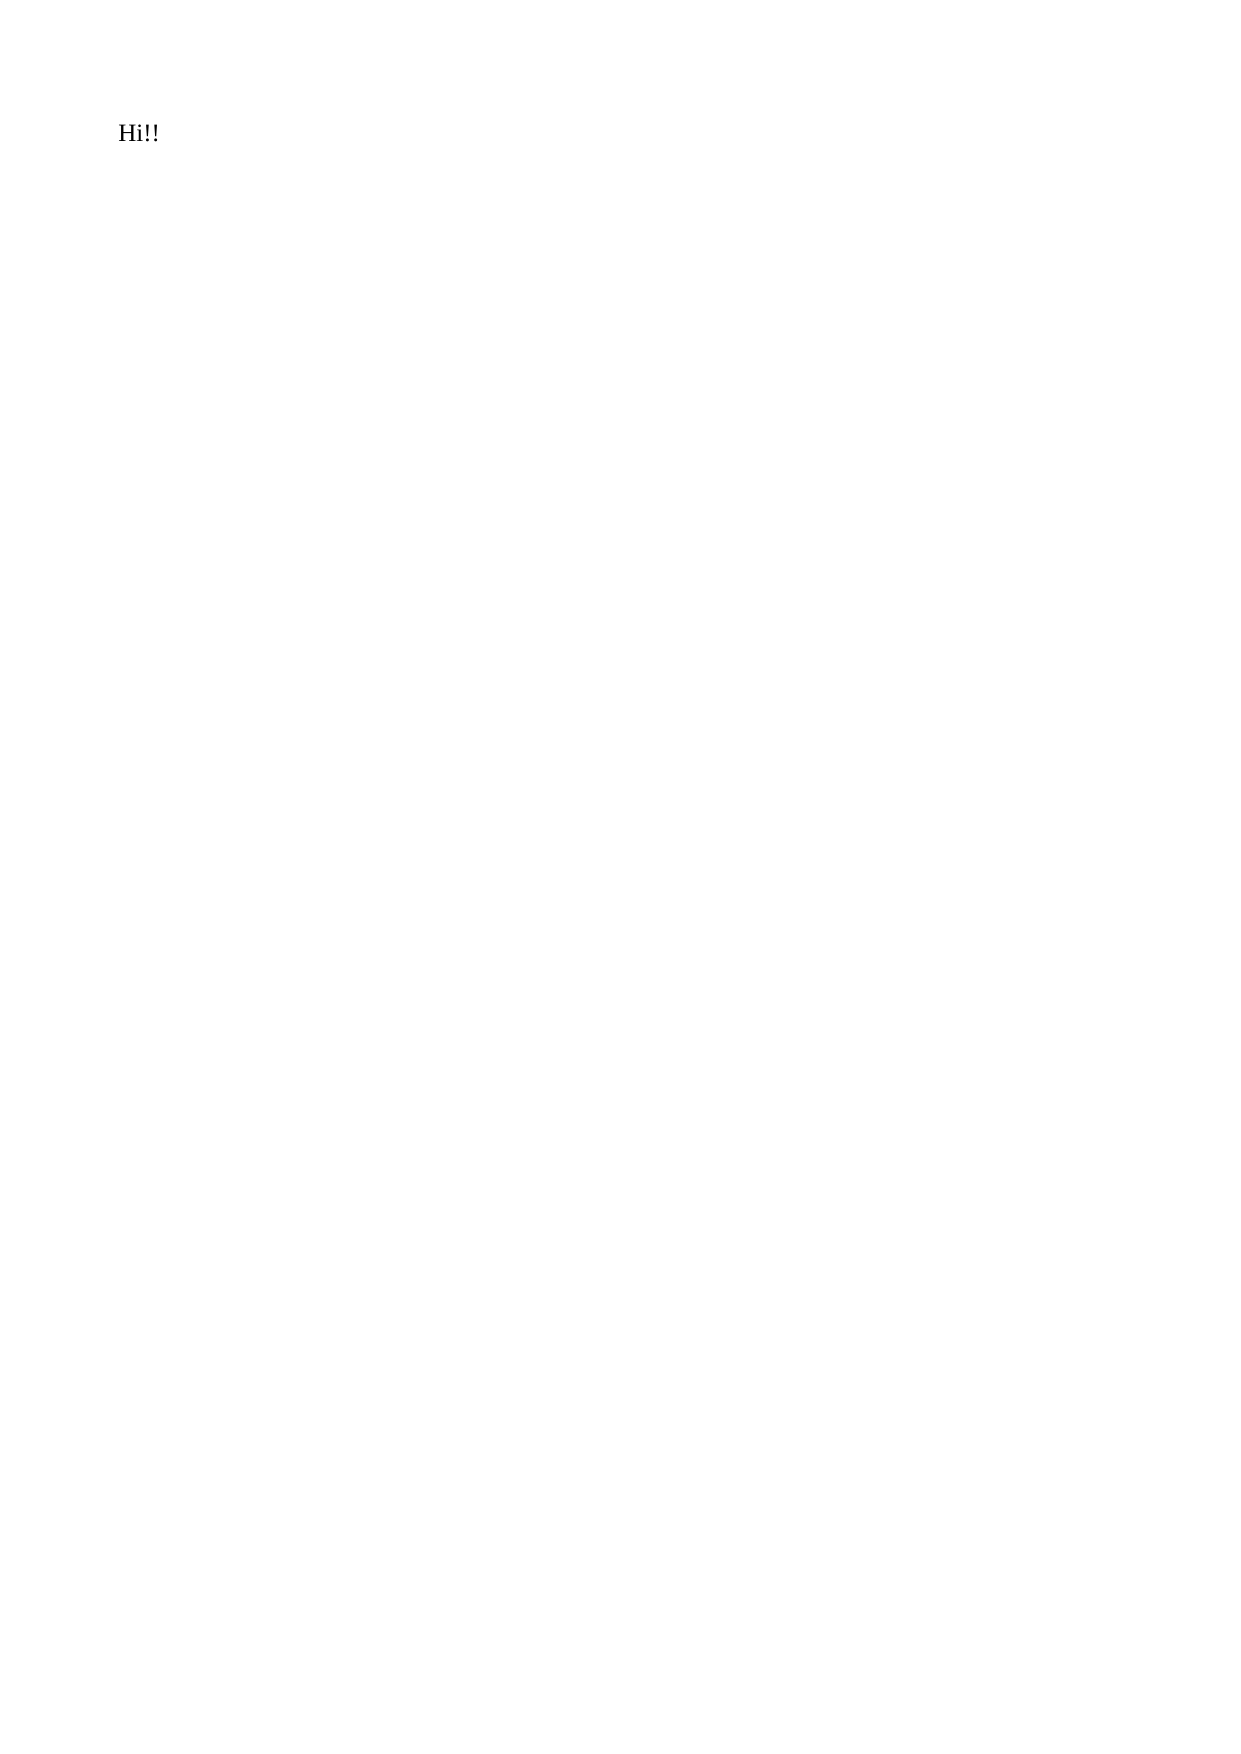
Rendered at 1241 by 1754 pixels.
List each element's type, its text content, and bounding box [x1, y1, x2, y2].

text Hi!! [118, 118, 1122, 147]
